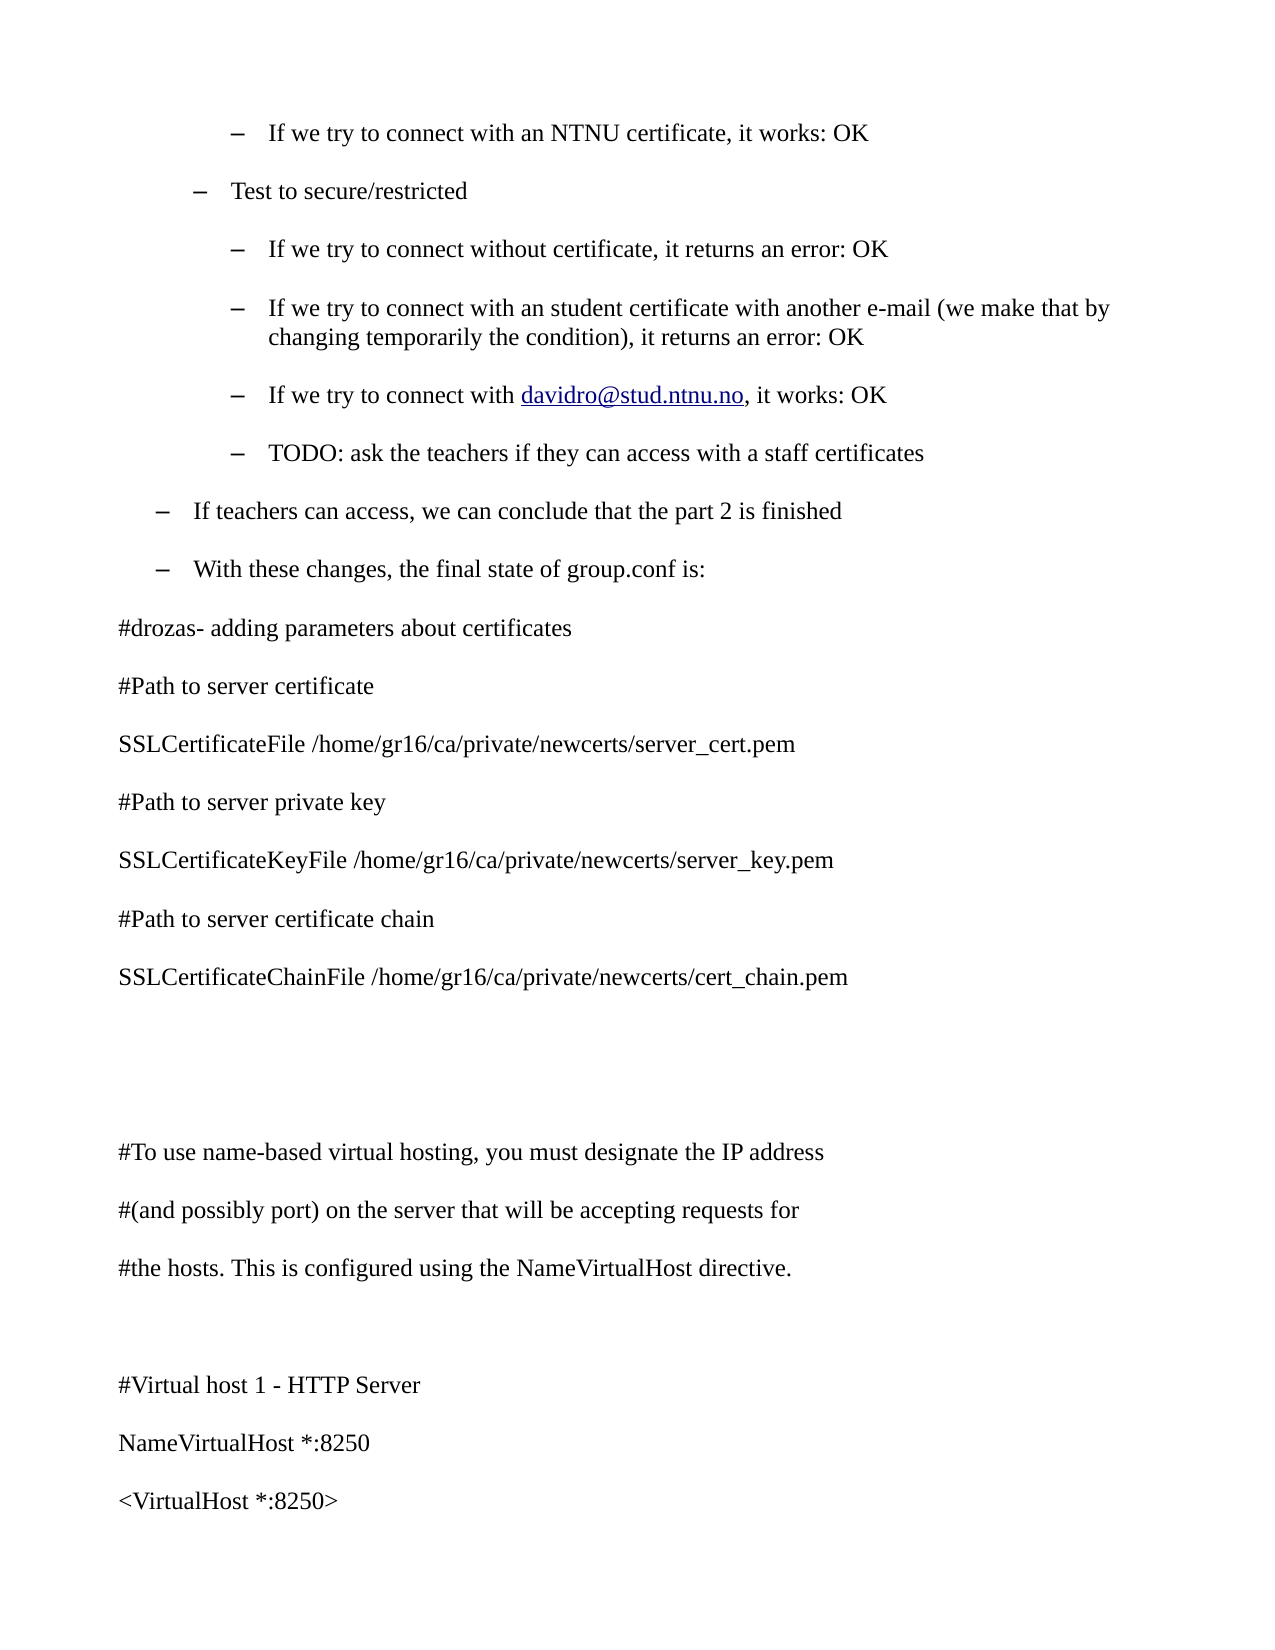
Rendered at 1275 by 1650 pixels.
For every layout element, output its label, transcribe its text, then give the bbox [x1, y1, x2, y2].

text #Path to server certificate [118, 671, 1157, 700]
list If we try to connect without certificate, it returns an error: OK [231, 234, 1157, 263]
list TODO: ask the teachers if they can access with a staff certificates [231, 438, 1157, 467]
text <VirtualHost *:8250> [118, 1486, 1157, 1515]
list If we try to connect with an NTNU certificate, it works: OK [231, 118, 1157, 147]
list If we try to connect with davidro@stud.ntnu.no, it works: OK [231, 380, 1157, 408]
text #Virtual host 1 - HTTP Server [118, 1370, 1157, 1398]
list If we try to connect with an student certificate with another e-mail (we make that by changing temporarily the condition), it returns an error: OK [231, 293, 1157, 350]
text #Path to server private key [118, 787, 1157, 816]
text NameVirtualHost *:8250 [118, 1428, 1157, 1457]
list Test to secure/restricted [193, 176, 1157, 205]
text SSLCertificateKeyFile /home/gr16/ca/private/newcerts/server_key.pem [118, 846, 1157, 874]
list If teachers can access, we can conclude that the part 2 is finished [156, 496, 1157, 525]
text #the hosts. This is configured using the NameVirtualHost directive. [118, 1253, 1157, 1282]
text SSLCertificateFile /home/gr16/ca/private/newcerts/server_cert.pem [118, 729, 1157, 758]
text #(and possibly port) on the server that will be accepting requests for [118, 1195, 1157, 1224]
text #Path to server certificate chain [118, 904, 1157, 933]
text #To use name-based virtual hosting, you must designate the IP address [118, 1137, 1157, 1166]
text #drozas- adding parameters about certificates [118, 613, 1157, 641]
list With these changes, the final state of group.conf is: [156, 554, 1157, 583]
text SSLCertificateChainFile /home/gr16/ca/private/newcerts/cert_chain.pem [118, 962, 1157, 991]
